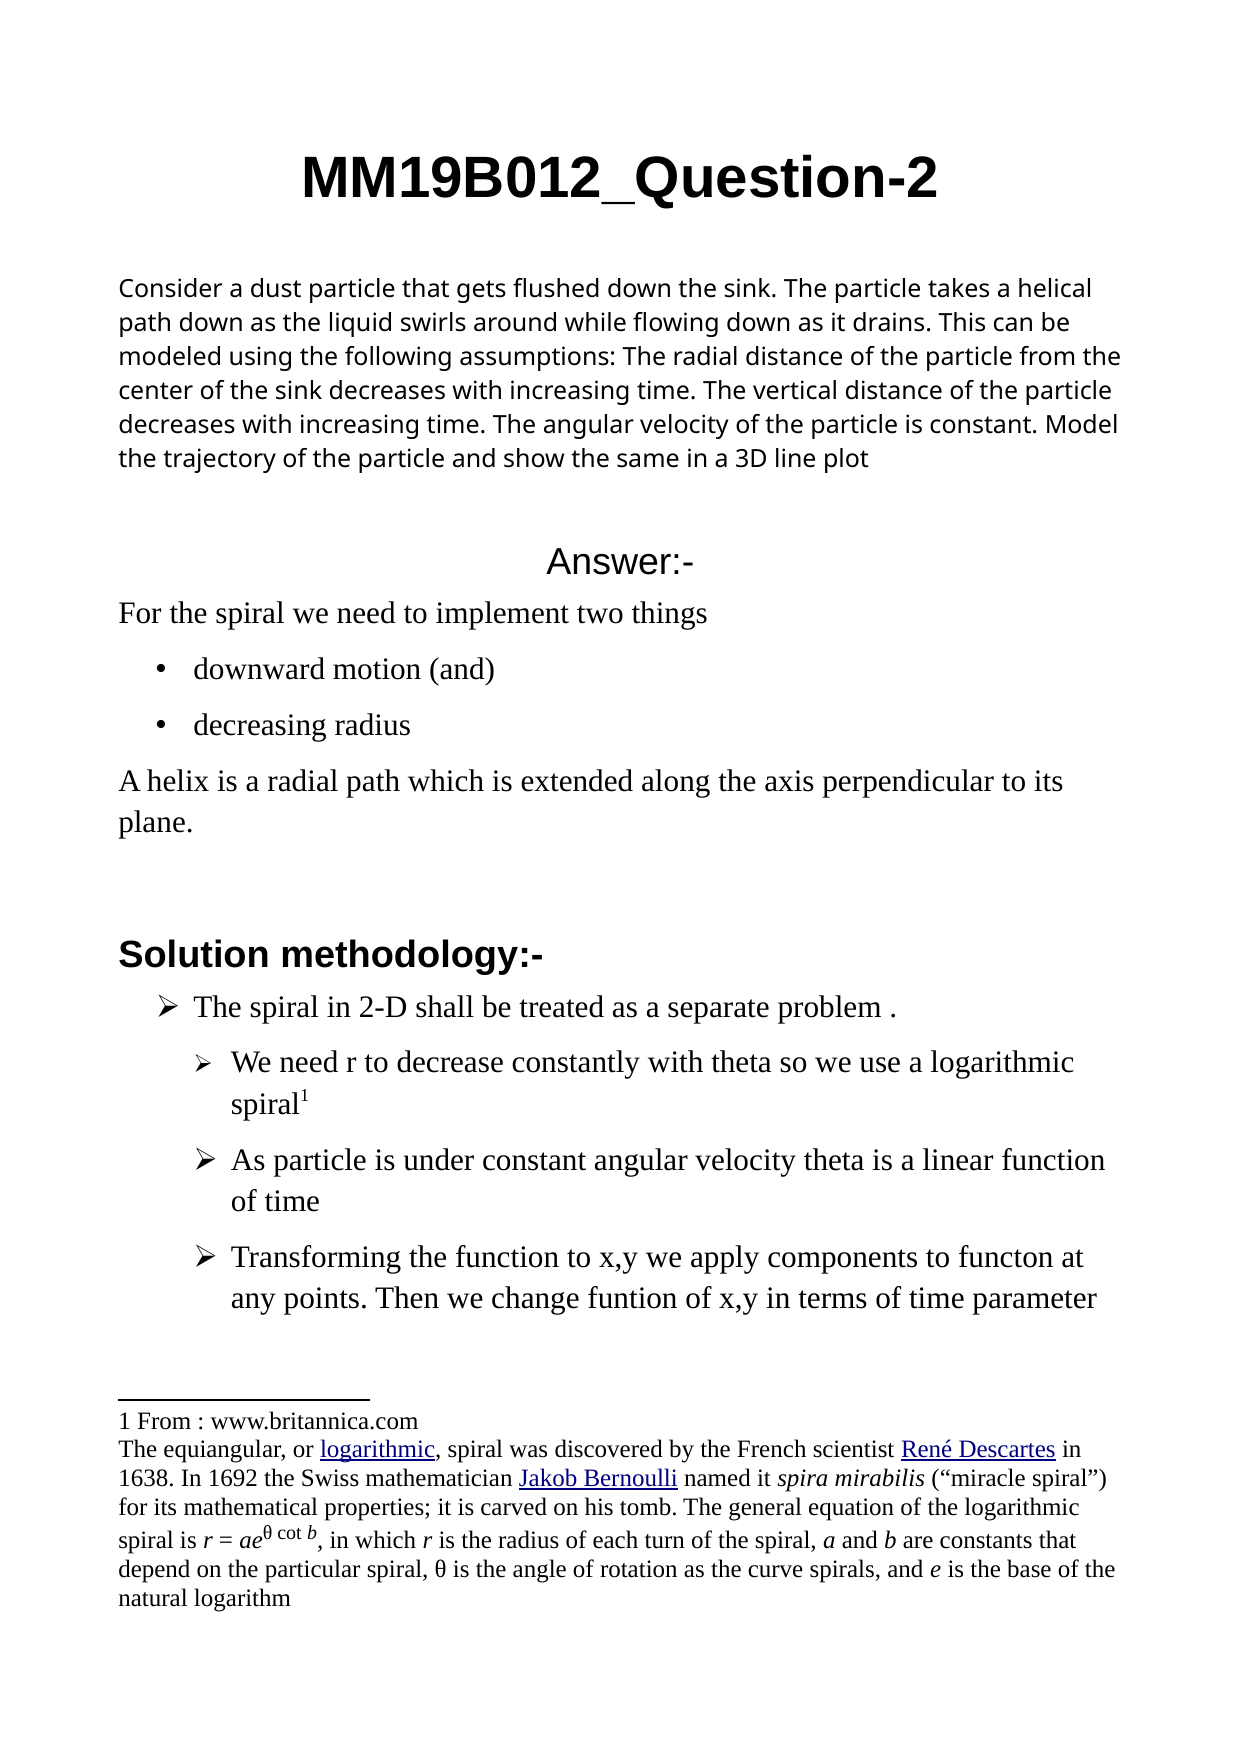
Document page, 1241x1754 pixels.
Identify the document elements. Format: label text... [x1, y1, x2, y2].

list Transforming the function to x,y we apply components to functon at any points. Then we change funtion of x,y in terms of time parameter [193, 1238, 1122, 1315]
list We need r to decrease constantly with theta so we use a logarithmic spiral [193, 1044, 1122, 1121]
list As particle is under constant angular velocity theta is a linear function of time [193, 1141, 1122, 1218]
text A helix is a radial path which is extended along the axis perpendicular to its plane. [118, 762, 1122, 839]
list decreasing radius [156, 706, 1122, 742]
list The equiangular, or logarithmic, spiral was discovered by the French scientist René Descartes in 1638. In 1692 the Swiss mathematician Jakob Bernoulli named it spira mirabilis (“miracle spiral”) for its mathematical properties; it is carved on his tomb. The general equation of the logarithmic spiral is r = aeθ cot b, in which r is the radius of each turn of the spiral, a and b are constants that depend on the particular spiral, θ is the angle of rotation as the curve spirals, and e is the base of the natural logarithm [118, 1434, 1122, 1612]
text Consider a dust particle that gets flushed down the sink. The particle takes a helical path down as the liquid swirls around while flowing down as it drains. This can be modeled using the following assumptions: The radial distance of the particle from the center of the sink decreases with increasing time. The vertical distance of the particle decreases with increasing time. The angular velocity of the particle is constant. Model the trajectory of the particle and show the same in a 3D line plot [118, 270, 1122, 475]
text For the spiral we need to implement two things [118, 594, 1122, 630]
subtitle Answer:- [118, 539, 1122, 582]
list From : www.britannica.com [118, 1406, 1122, 1434]
list The spiral in 2-D shall be treated as a separate problem . [156, 988, 1122, 1024]
list downward motion (and) [156, 650, 1122, 686]
subtitle Solution methodology:- [118, 932, 1122, 975]
title MM19B012_Question-2 [118, 143, 1122, 210]
